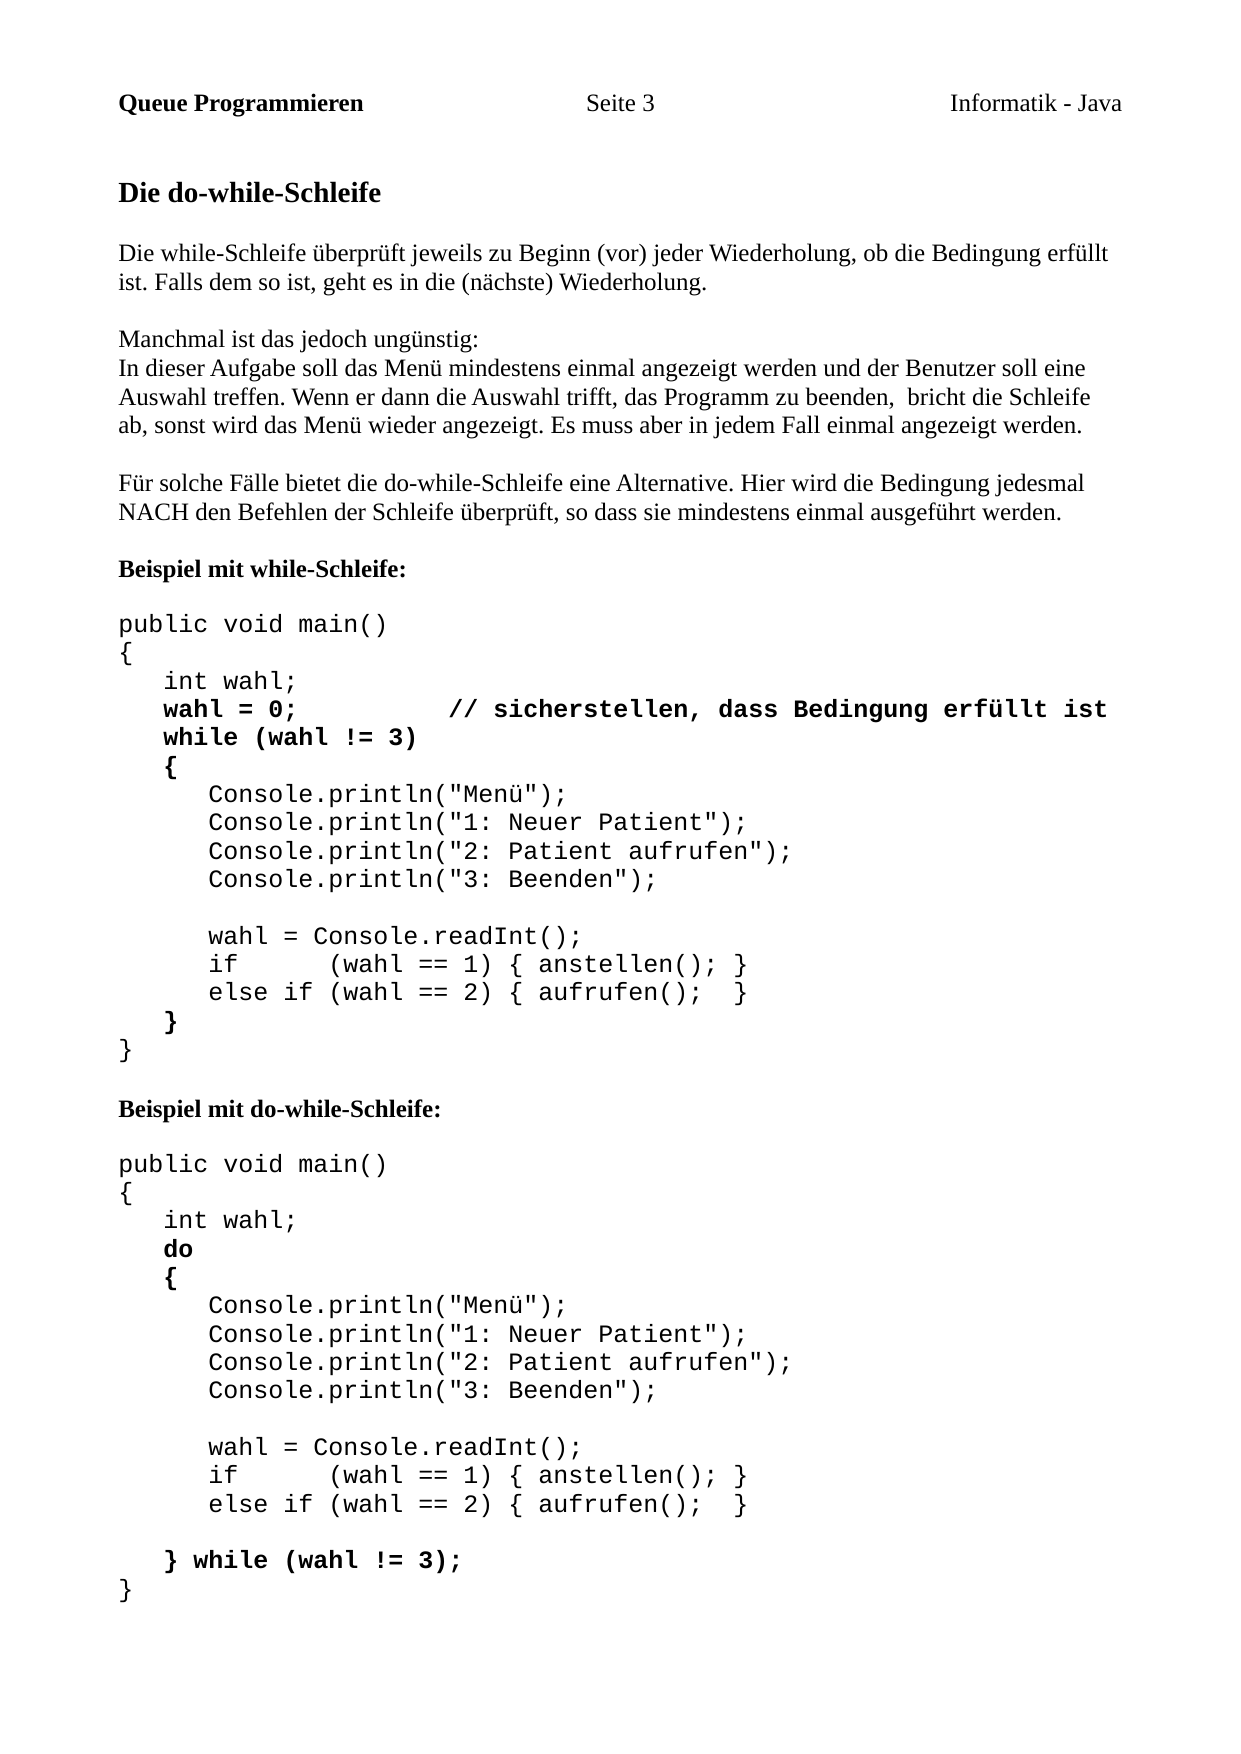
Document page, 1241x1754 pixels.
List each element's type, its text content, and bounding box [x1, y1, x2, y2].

text wahl = Console.readInt(); [118, 923, 1122, 952]
text Die do-while-Schleife [118, 176, 1122, 209]
text Console.println("2: Patient aufrufen"); [118, 1349, 1122, 1378]
text if (wahl == 1) { anstellen(); } [118, 952, 1122, 980]
text } [118, 1008, 1122, 1037]
text Console.println("2: Patient aufrufen"); [118, 838, 1122, 867]
text Beispiel mit do-while-Schleife: [118, 1094, 1122, 1122]
text else if (wahl == 2) { aufrufen(); } [118, 1491, 1122, 1519]
text public void main() [118, 1151, 1122, 1179]
text public void main() [118, 612, 1122, 640]
text } [118, 1576, 1122, 1604]
text while (wahl != 3) [118, 725, 1122, 753]
text wahl = 0; // sicherstellen, dass Bedingung erfüllt ist [118, 697, 1122, 725]
text Console.println("1: Neuer Patient"); [118, 1321, 1122, 1349]
text wahl = Console.readInt(); [118, 1434, 1122, 1463]
text Console.println("Menü"); [118, 1293, 1122, 1321]
text { [118, 1264, 1122, 1293]
text } [118, 1037, 1122, 1065]
text Console.println("3: Beenden"); [118, 867, 1122, 895]
text Für solche Fälle bietet die do-while-Schleife eine Alternative. Hier wird die Bedingung jedesmal NACH den Befehlen der Schleife überprüft, so dass sie mindestens einmal ausgeführt werden. [118, 468, 1122, 525]
text { [118, 1179, 1122, 1208]
text if (wahl == 1) { anstellen(); } [118, 1463, 1122, 1491]
text do [118, 1236, 1122, 1264]
text else if (wahl == 2) { aufrufen(); } [118, 980, 1122, 1008]
text Manchmal ist das jedoch ungünstig: [118, 324, 1122, 353]
text Beispiel mit while-Schleife: [118, 554, 1122, 583]
text } while (wahl != 3); [118, 1548, 1122, 1576]
text Console.println("Menü"); [118, 782, 1122, 810]
text { [118, 753, 1122, 782]
text Console.println("1: Neuer Patient"); [118, 810, 1122, 838]
text Console.println("3: Beenden"); [118, 1378, 1122, 1406]
text int wahl; [118, 1208, 1122, 1236]
text In dieser Aufgabe soll das Menü mindestens einmal angezeigt werden und der Benutzer soll eine Auswahl treffen. Wenn er dann die Auswahl trifft, das Programm zu beenden, bricht die Schleife ab, sonst wird das Menü wieder angezeigt. Es muss aber in jedem Fall einmal angezeigt werden. [118, 353, 1122, 439]
text int wahl; [118, 668, 1122, 697]
text Die while-Schleife überprüft jeweils zu Beginn (vor) jeder Wiederholung, ob die Bedingung erfüllt ist. Falls dem so ist, geht es in die (nächste) Wiederholung. [118, 238, 1122, 295]
text { [118, 640, 1122, 668]
